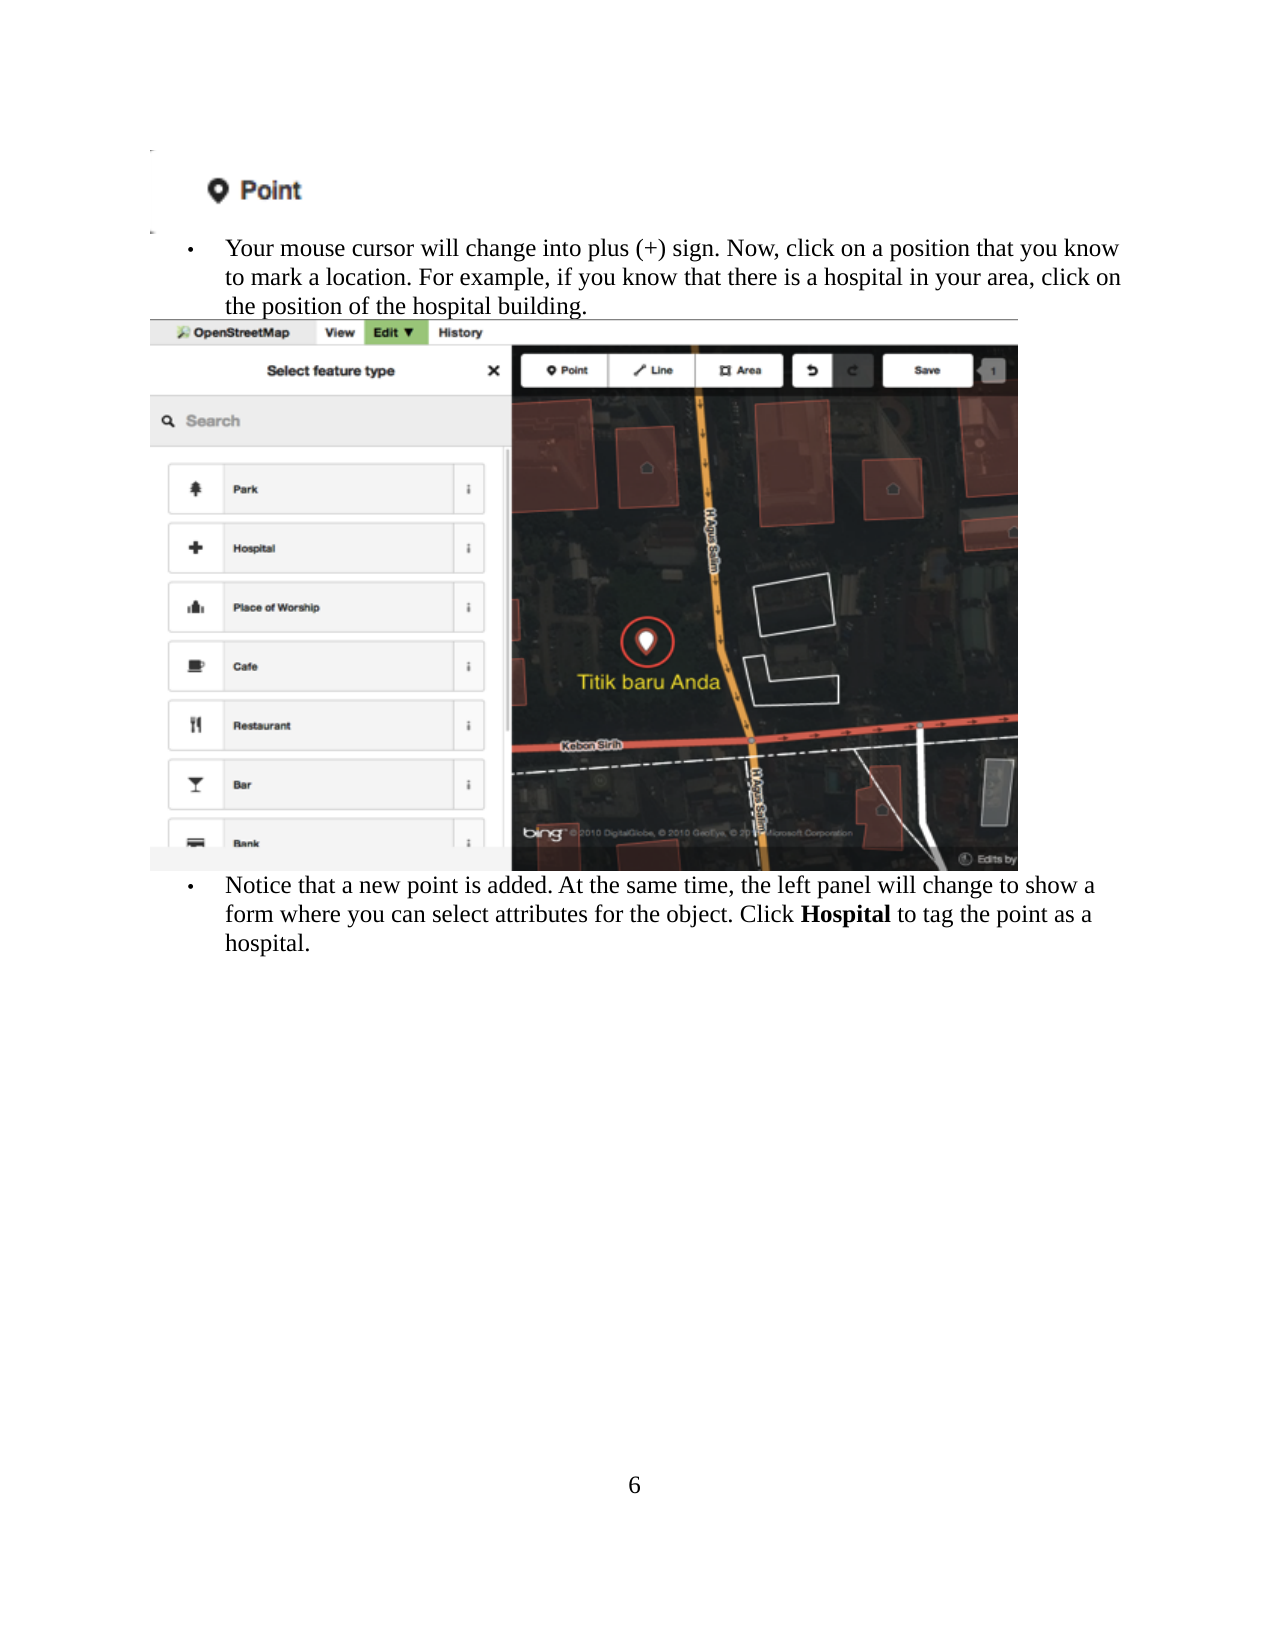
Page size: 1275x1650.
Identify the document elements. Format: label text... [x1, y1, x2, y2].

list Your mouse cursor will change into plus (+) sign. Now, click on a position that you know to mark a location. For example, if you know that there is a hospital in your area, click on the position of the hospital building. [187, 233, 1125, 319]
list Notice that a new point is added. At the same time, the left panel will change to show a form where you can select attributes for the object. Click Hospital to tag the point as a hospital. [187, 871, 1125, 957]
picture [150, 319, 1018, 871]
picture [150, 150, 342, 234]
